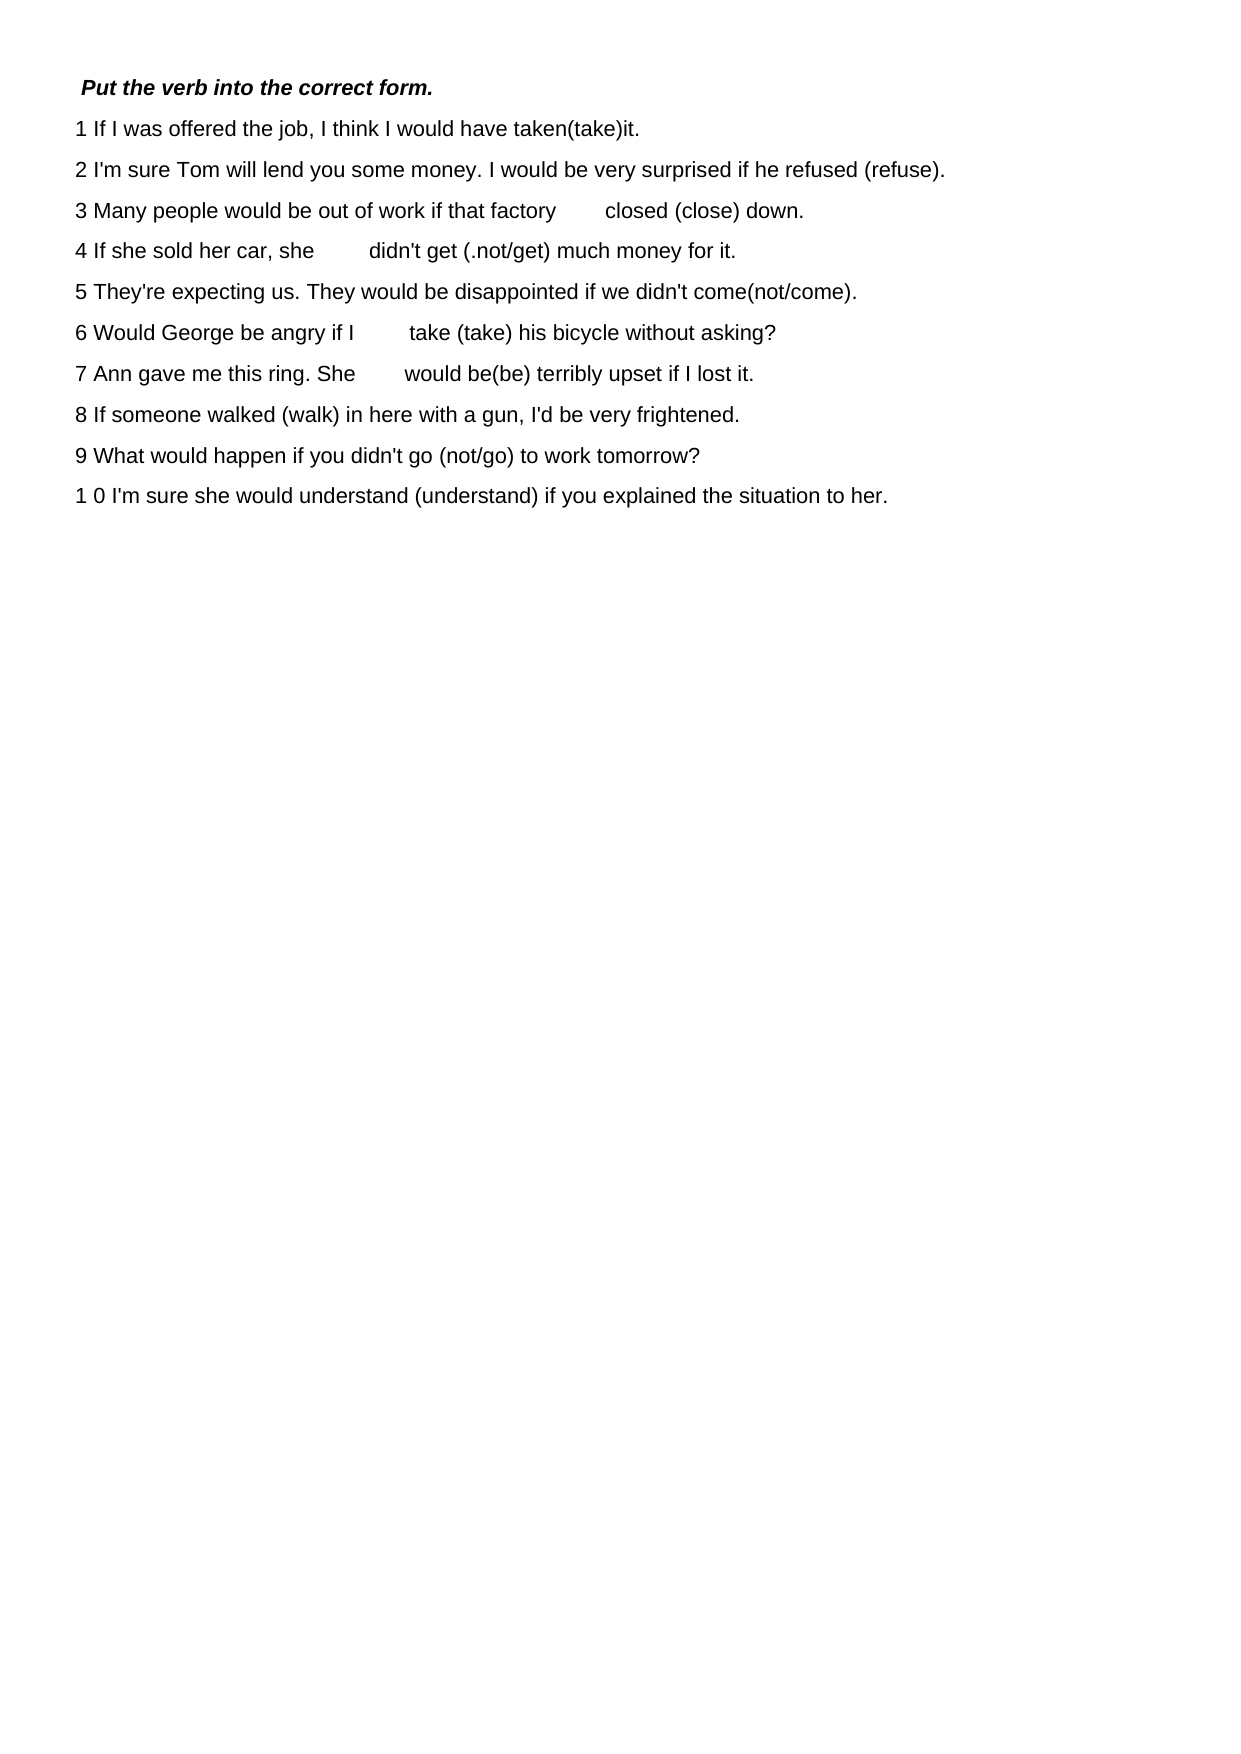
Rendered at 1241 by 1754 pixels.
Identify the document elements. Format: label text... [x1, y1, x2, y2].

text 1 If I was offered the job, I think I would have taken(take)it. [75, 116, 1165, 141]
text Put the verb into the correct form. [75, 75, 1165, 100]
text 6 Would George be angry if I take (take) his bicycle without asking? [75, 320, 1165, 345]
text 2 I'm sure Tom will lend you some money. I would be very surprised if he refused (refuse). [75, 157, 1165, 182]
text 1 0 I'm sure she would understand (understand) if you explained the situation to her. [75, 483, 1165, 508]
text 9 What would happen if you didn't go (not/go) to work tomorrow? [75, 442, 1165, 468]
text 5 They're expecting us. They would be disappointed if we didn't come(not/come). [75, 279, 1165, 304]
text 4 If she sold her car, she didn't get (.not/get) much money for it. [75, 238, 1165, 263]
text 7 Ann gave me this ring. She would be(be) terribly upset if I lost it. [75, 361, 1165, 386]
text 8 If someone walked (walk) in here with a gun, I'd be very frightened. [75, 402, 1165, 427]
text 3 Many people would be out of work if that factory closed (close) down. [75, 197, 1165, 223]
